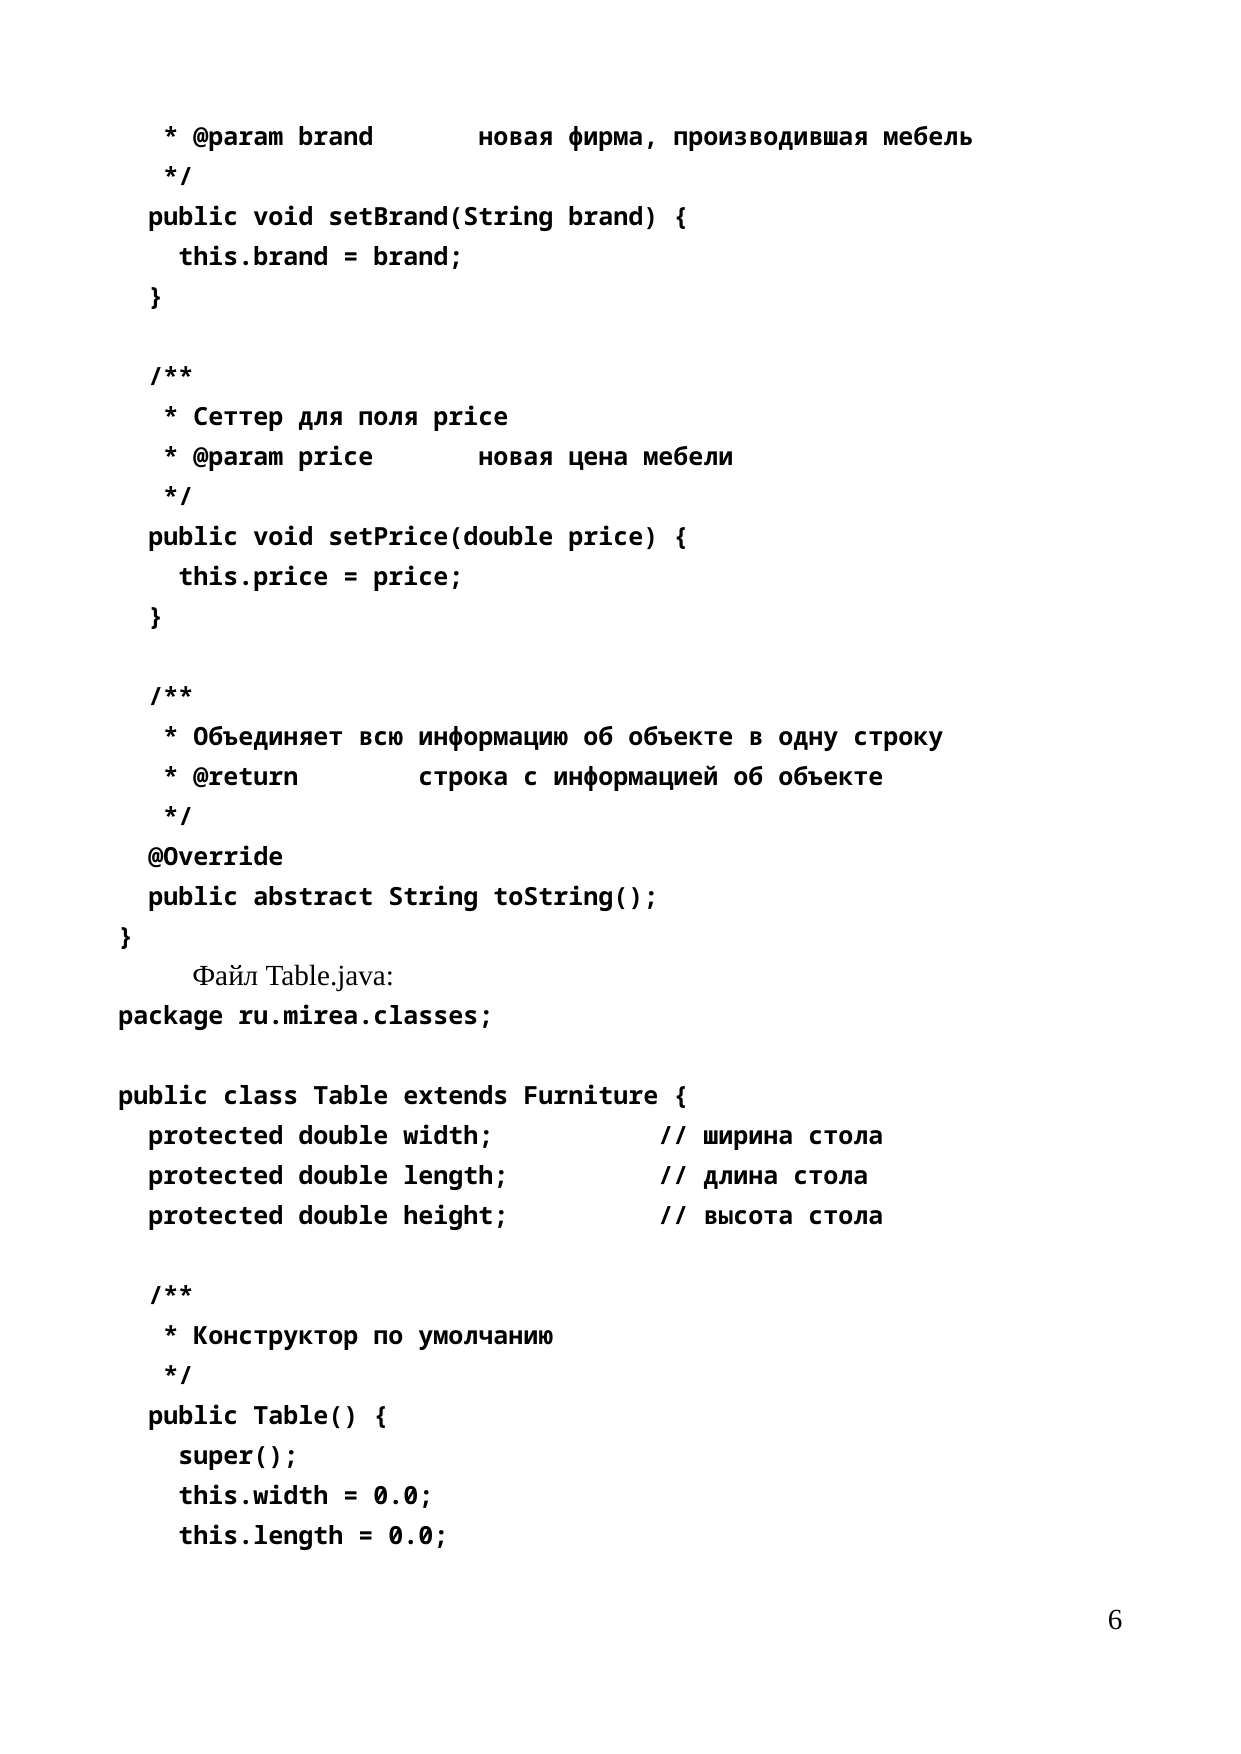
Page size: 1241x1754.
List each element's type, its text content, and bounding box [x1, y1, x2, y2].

text * Конструктор по умолчанию [118, 1318, 1122, 1352]
text /** [118, 678, 1122, 712]
text public Table() { [118, 1398, 1122, 1432]
text } [118, 278, 1122, 312]
text @Override [118, 838, 1122, 872]
text * @param price новая цена мебели [118, 438, 1122, 472]
text Файл Table.java: [118, 958, 1122, 992]
text public void setBrand(String brand) { [118, 198, 1122, 232]
text /** [118, 1278, 1122, 1312]
text } [118, 598, 1122, 632]
text * Сеттер для поля price [118, 398, 1122, 432]
text */ [118, 798, 1122, 832]
text public abstract String toString(); [118, 878, 1122, 912]
text */ [118, 478, 1122, 512]
text * @return строка с информацией об объекте [118, 758, 1122, 792]
text } [118, 918, 1122, 952]
text this.length = 0.0; [118, 1518, 1122, 1552]
text */ [118, 1358, 1122, 1392]
text this.width = 0.0; [118, 1478, 1122, 1512]
text this.brand = brand; [118, 238, 1122, 272]
text * @param brand новая фирма, производившая мебель [118, 118, 1122, 152]
text package ru.mirea.classes; [118, 998, 1122, 1032]
text protected double width; // ширина стола [118, 1118, 1122, 1152]
text * Объединяет всю информацию об объекте в одну строку [118, 718, 1122, 752]
text protected double height; // высота стола [118, 1198, 1122, 1232]
text protected double length; // длина стола [118, 1158, 1122, 1192]
text */ [118, 158, 1122, 192]
text super(); [118, 1438, 1122, 1472]
text /** [118, 358, 1122, 392]
text public void setPrice(double price) { [118, 518, 1122, 552]
text this.price = price; [118, 558, 1122, 592]
text public class Table extends Furniture { [118, 1078, 1122, 1112]
